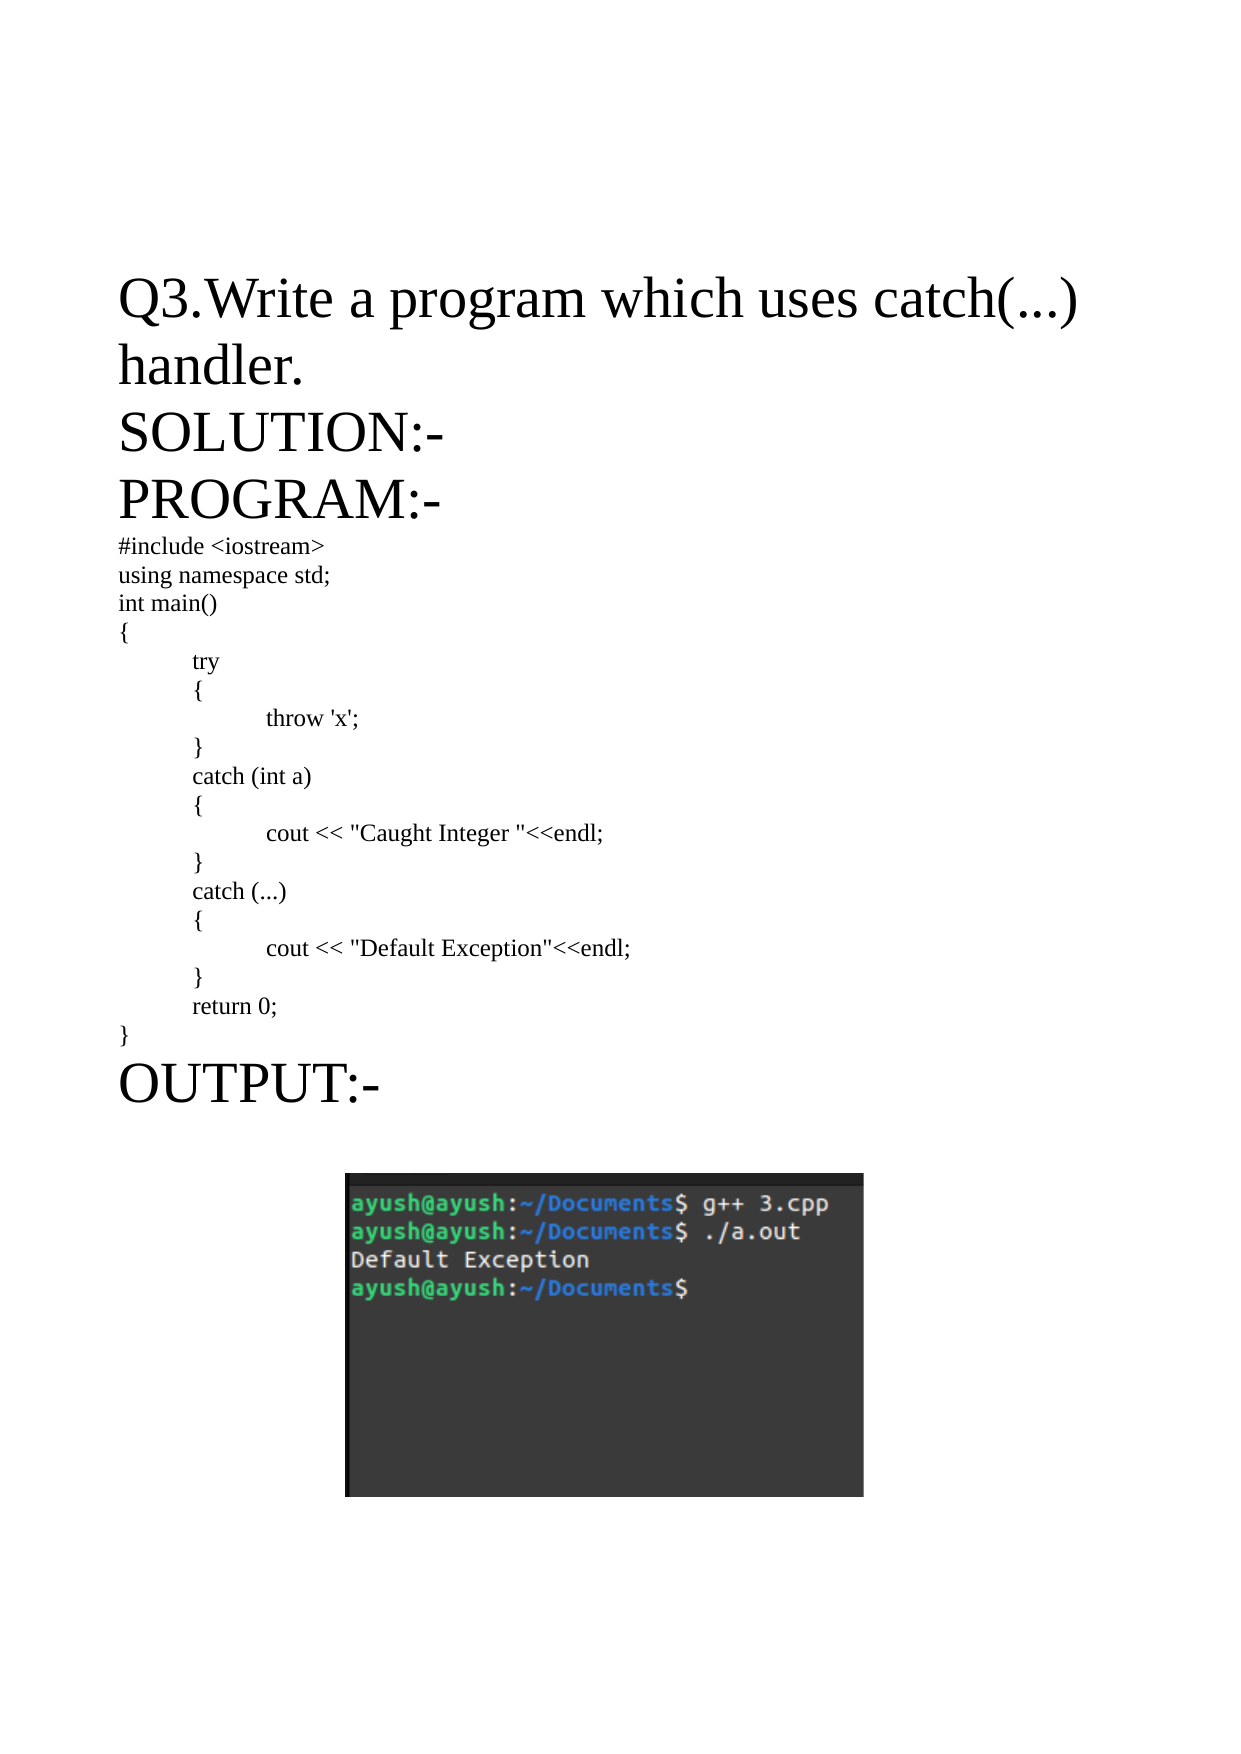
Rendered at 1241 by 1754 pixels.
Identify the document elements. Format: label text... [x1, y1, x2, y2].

text cout << "Default Exception"<<endl; [118, 933, 1122, 962]
text Q3.Write a program which uses catch(...) handler. [118, 263, 1122, 397]
text { [118, 617, 1122, 646]
text } [118, 1020, 1122, 1048]
text #include <iostream> [118, 531, 1122, 560]
text { [118, 675, 1122, 703]
text int main() [118, 588, 1122, 617]
text catch (int a) [118, 761, 1122, 790]
text catch (...) [118, 876, 1122, 905]
picture [345, 1173, 864, 1497]
text { [118, 790, 1122, 818]
text } [118, 732, 1122, 761]
text cout << "Caught Integer "<<endl; [118, 818, 1122, 847]
text SOLUTION:- [118, 397, 1122, 464]
text try [118, 646, 1122, 675]
text { [118, 905, 1122, 933]
text } [118, 847, 1122, 876]
text PROGRAM:- [118, 464, 1122, 531]
text OUTPUT:- [118, 1048, 1122, 1116]
text return 0; [118, 991, 1122, 1020]
text } [118, 962, 1122, 991]
text throw 'x'; [118, 703, 1122, 732]
text using namespace std; [118, 560, 1122, 588]
